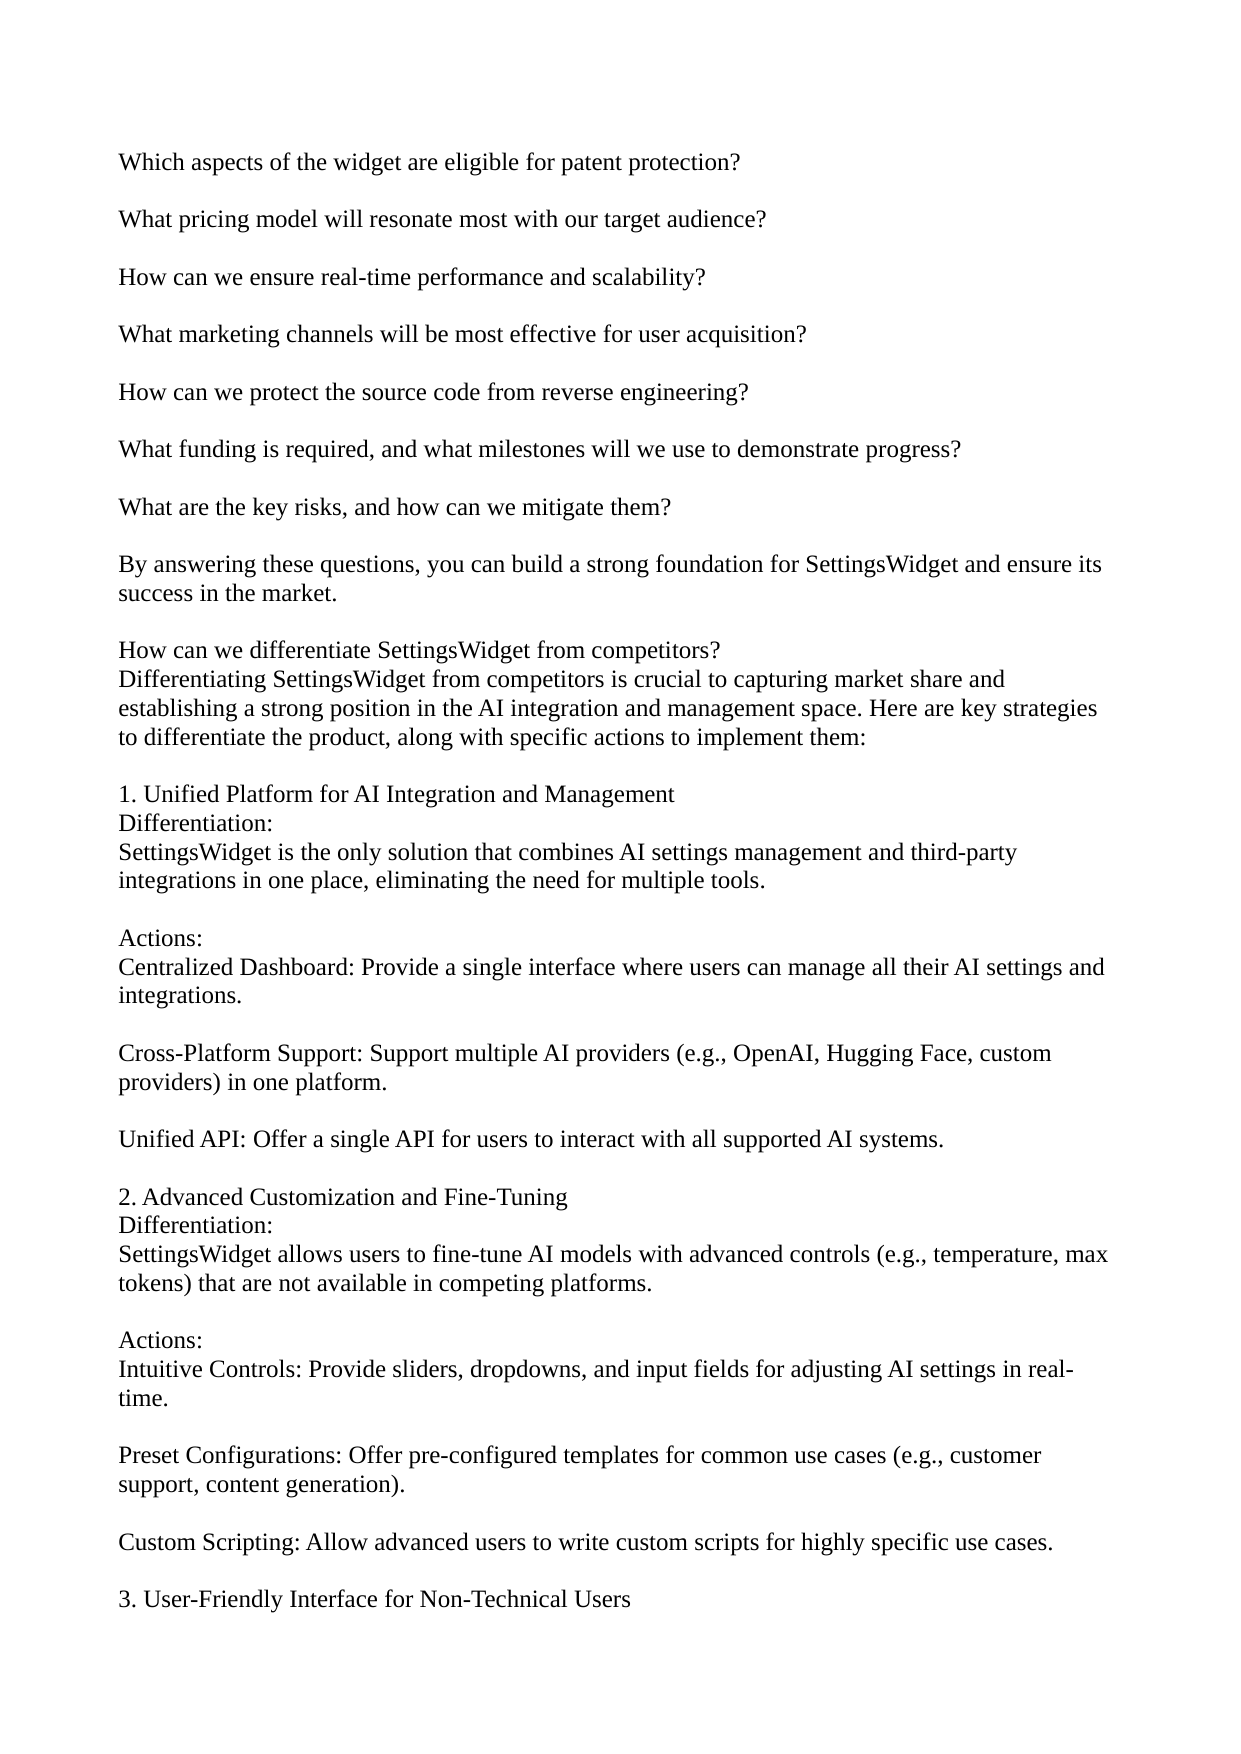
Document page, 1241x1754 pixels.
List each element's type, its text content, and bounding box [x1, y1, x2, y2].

text 2. Advanced Customization and Fine-Tuning [118, 1182, 1122, 1211]
text Custom Scripting: Allow advanced users to write custom scripts for highly specific use cases. [118, 1527, 1122, 1556]
text 1. Unified Platform for AI Integration and Management [118, 779, 1122, 808]
text Centralized Dashboard: Provide a single interface where users can manage all their AI settings and integrations. [118, 952, 1122, 1009]
text Actions: [118, 1326, 1122, 1354]
text SettingsWidget is the only solution that combines AI settings management and third-party integrations in one place, eliminating the need for multiple tools. [118, 837, 1122, 894]
text What are the key risks, and how can we mitigate them? [118, 492, 1122, 521]
text Actions: [118, 923, 1122, 952]
text Differentiation: [118, 808, 1122, 837]
text What funding is required, and what milestones will we use to demonstrate progress? [118, 434, 1122, 463]
text Differentiating SettingsWidget from competitors is crucial to capturing market share and establishing a strong position in the AI integration and management space. Here are key strategies to differentiate the product, along with specific actions to implement them: [118, 664, 1122, 751]
text How can we differentiate SettingsWidget from competitors? [118, 636, 1122, 664]
text Which aspects of the widget are eligible for patent protection? [118, 147, 1122, 176]
text By answering these questions, you can build a strong foundation for SettingsWidget and ensure its success in the market. [118, 549, 1122, 607]
text How can we ensure real-time performance and scalability? [118, 262, 1122, 291]
text Preset Configurations: Offer pre-configured templates for common use cases (e.g., customer support, content generation). [118, 1441, 1122, 1498]
text 3. User-Friendly Interface for Non-Technical Users [118, 1584, 1122, 1613]
text Cross-Platform Support: Support multiple AI providers (e.g., OpenAI, Hugging Face, custom providers) in one platform. [118, 1038, 1122, 1096]
text SettingsWidget allows users to fine-tune AI models with advanced controls (e.g., temperature, max tokens) that are not available in competing platforms. [118, 1239, 1122, 1297]
text Differentiation: [118, 1211, 1122, 1239]
text How can we protect the source code from reverse engineering? [118, 377, 1122, 406]
text What marketing channels will be most effective for user acquisition? [118, 319, 1122, 348]
text Unified API: Offer a single API for users to interact with all supported AI systems. [118, 1124, 1122, 1153]
text What pricing model will resonate most with our target audience? [118, 204, 1122, 233]
text Intuitive Controls: Provide sliders, dropdowns, and input fields for adjusting AI settings in real-time. [118, 1354, 1122, 1412]
